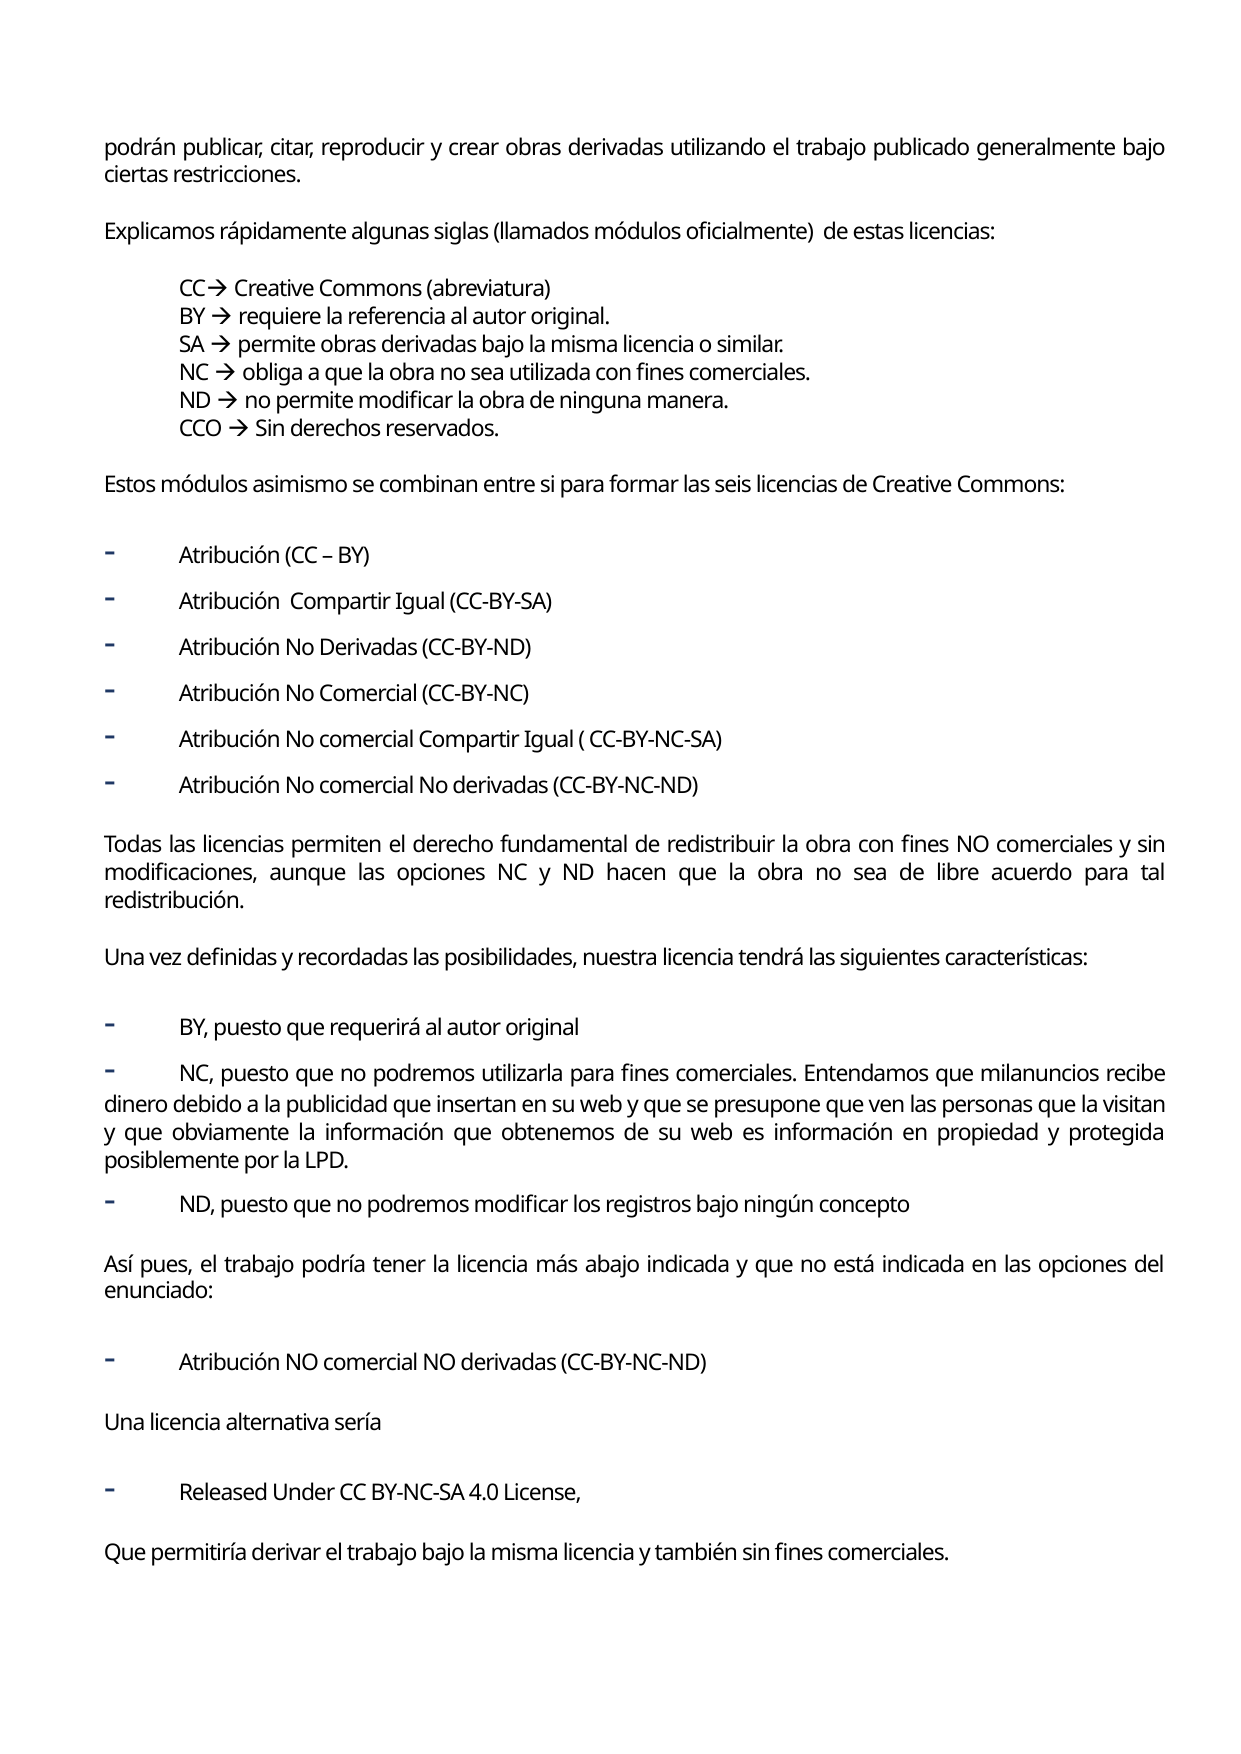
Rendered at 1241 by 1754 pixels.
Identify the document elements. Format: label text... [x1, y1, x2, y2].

text Una vez definidas y recordadas las posibilidades, nuestra licencia tendrá las siguientes características: [103, 943, 1167, 971]
list Atribución No comercial Compartir Igual ( CC-BY-NC-SA) [103, 710, 1167, 756]
list NC, puesto que no podremos utilizarla para fines comerciales. Entendamos que milanuncios recibe dinero debido a la publicidad que insertan en su web y que se presupone que ven las personas que la visitan y que obviamente la información que obtenemos de su web es información en propiedad y protegida posiblemente por la LPD. [103, 1045, 1167, 1175]
list Released Under CC BY-NC-SA 4.0 License, [103, 1464, 1167, 1510]
text CC Creative Commons (abreviatura) [103, 273, 1167, 302]
list Atribución No Derivadas (CC-BY-ND) [103, 618, 1167, 664]
list Atribución No Comercial (CC-BY-NC) [103, 664, 1167, 710]
list Atribución No comercial No derivadas (CC-BY-NC-ND) [103, 756, 1167, 802]
list BY, puesto que requerirá al autor original [103, 999, 1167, 1045]
list Atribución NO comercial NO derivadas (CC-BY-NC-ND) [103, 1334, 1167, 1380]
list ND, puesto que no podremos modificar los registros bajo ningún concepto [103, 1175, 1167, 1221]
text Así pues, el trabajo podría tener la licencia más abajo indicada y que no está indicada en las opciones del enunciado: [103, 1249, 1167, 1306]
text podrán publicar, citar, reproducir y crear obras derivadas utilizando el trabajo publicado generalmente bajo ciertas restricciones. [103, 133, 1167, 189]
text Explicamos rápidamente algunas siglas (llamados módulos oficialmente) de estas licencias: [103, 217, 1167, 245]
text Todas las licencias permiten el derecho fundamental de redistribuir la obra con fines NO comerciales y sin modificaciones, aunque las opciones NC y ND hacen que la obra no sea de libre acuerdo para tal redistribución. [103, 830, 1167, 915]
text BY  requiere la referencia al autor original. [103, 302, 1167, 330]
text Estos módulos asimismo se combinan entre si para formar las seis licencias de Creative Commons: [103, 470, 1167, 498]
text CCO  Sin derechos reservados. [103, 414, 1167, 442]
text Que permitiría derivar el trabajo bajo la misma licencia y también sin fines comerciales. [103, 1538, 1167, 1566]
text NC  obliga a que la obra no sea utilizada con fines comerciales. [103, 358, 1167, 386]
text ND  no permite modificar la obra de ninguna manera. [103, 386, 1167, 414]
text SA  permite obras derivadas bajo la misma licencia o similar. [103, 330, 1167, 358]
list Atribución Compartir Igual (CC-BY-SA) [103, 573, 1167, 618]
list Atribución (CC – BY) [103, 527, 1167, 573]
text Una licencia alternativa sería [103, 1408, 1167, 1436]
